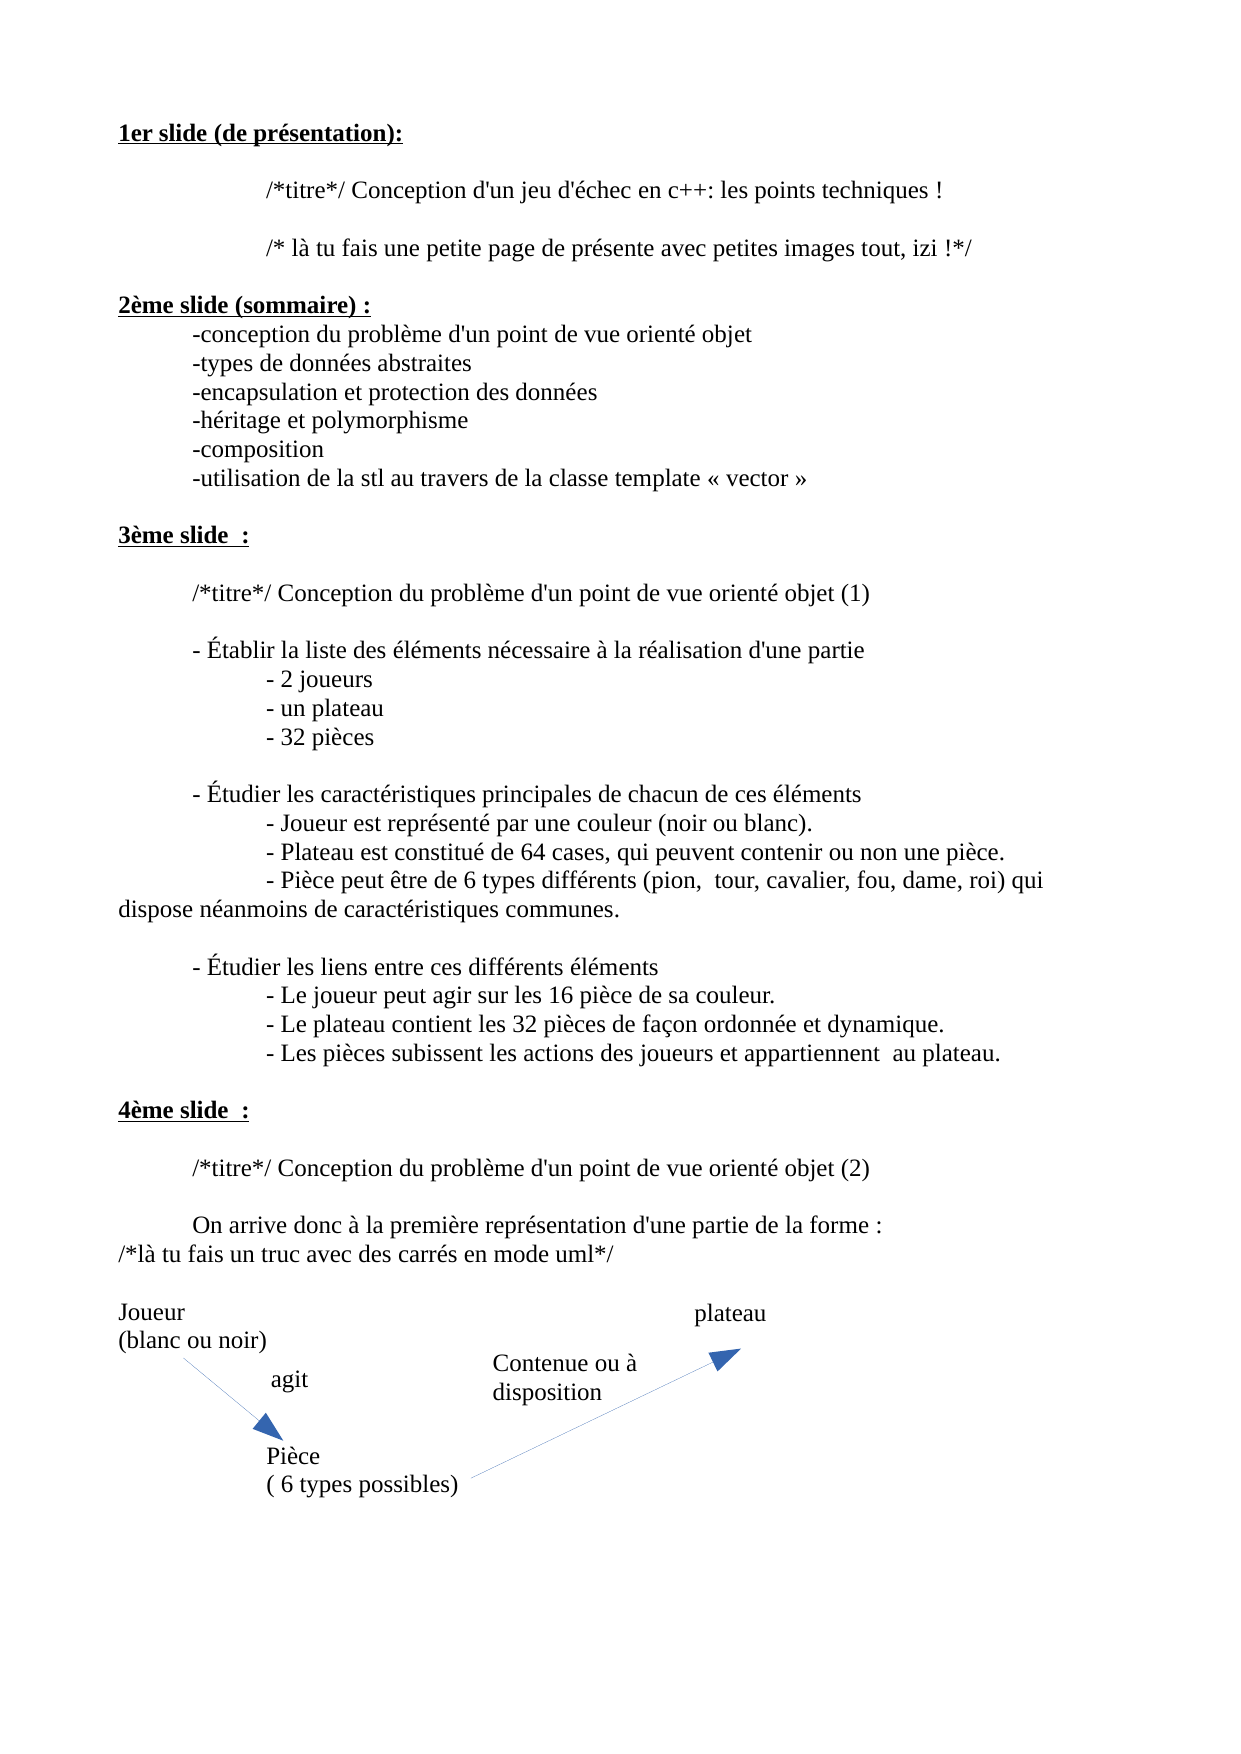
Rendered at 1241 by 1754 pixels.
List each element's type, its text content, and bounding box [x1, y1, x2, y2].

text On arrive donc à la première représentation d'une partie de la forme : [118, 1211, 1122, 1239]
text -composition [118, 434, 1122, 463]
text - Les pièces subissent les actions des joueurs et appartiennent au plateau. [118, 1038, 1122, 1067]
text - Le joueur peut agir sur les 16 pièce de sa couleur. [118, 981, 1122, 1009]
text /*titre*/ Conception d'un jeu d'échec en c++: les points techniques ! [118, 176, 1122, 204]
text (blanc ou noir) [118, 1326, 1122, 1354]
text - Pièce peut être de 6 types différents (pion, tour, cavalier, fou, dame, roi) qui dispose néanmoins de caractéristiques communes. [118, 866, 1122, 923]
text Joueur [118, 1297, 1122, 1326]
text - Joueur est représenté par une couleur (noir ou blanc). [118, 808, 1122, 837]
text /*titre*/ Conception du problème d'un point de vue orienté objet (1) [118, 578, 1122, 607]
text - Plateau est constitué de 64 cases, qui peuvent contenir ou non une pièce. [118, 837, 1122, 866]
text - 32 pièces [118, 722, 1122, 751]
text - 2 joueurs [118, 664, 1122, 693]
text - Étudier les caractéristiques principales de chacun de ces éléments [118, 779, 1122, 808]
text 1er slide (de présentation): [118, 118, 1122, 147]
text /*titre*/ Conception du problème d'un point de vue orienté objet (2) [118, 1153, 1122, 1182]
text /* là tu fais une petite page de présente avec petites images tout, izi !*/ [118, 233, 1122, 262]
text 4ème slide : [118, 1096, 1122, 1124]
text 2ème slide (sommaire) : [118, 291, 1122, 319]
text - un plateau [118, 693, 1122, 722]
text - Établir la liste des éléments nécessaire à la réalisation d'une partie [118, 636, 1122, 664]
text -types de données abstraites [118, 348, 1122, 377]
text -conception du problème d'un point de vue orienté objet [118, 319, 1122, 348]
text -utilisation de la stl au travers de la classe template « vector » [118, 463, 1122, 492]
text - Le plateau contient les 32 pièces de façon ordonnée et dynamique. [118, 1009, 1122, 1038]
text -héritage et polymorphisme [118, 406, 1122, 434]
text -encapsulation et protection des données [118, 377, 1122, 406]
text - Étudier les liens entre ces différents éléments [118, 952, 1122, 981]
text 3ème slide : [118, 521, 1122, 549]
text /*là tu fais un truc avec des carrés en mode uml*/ [118, 1239, 1122, 1268]
